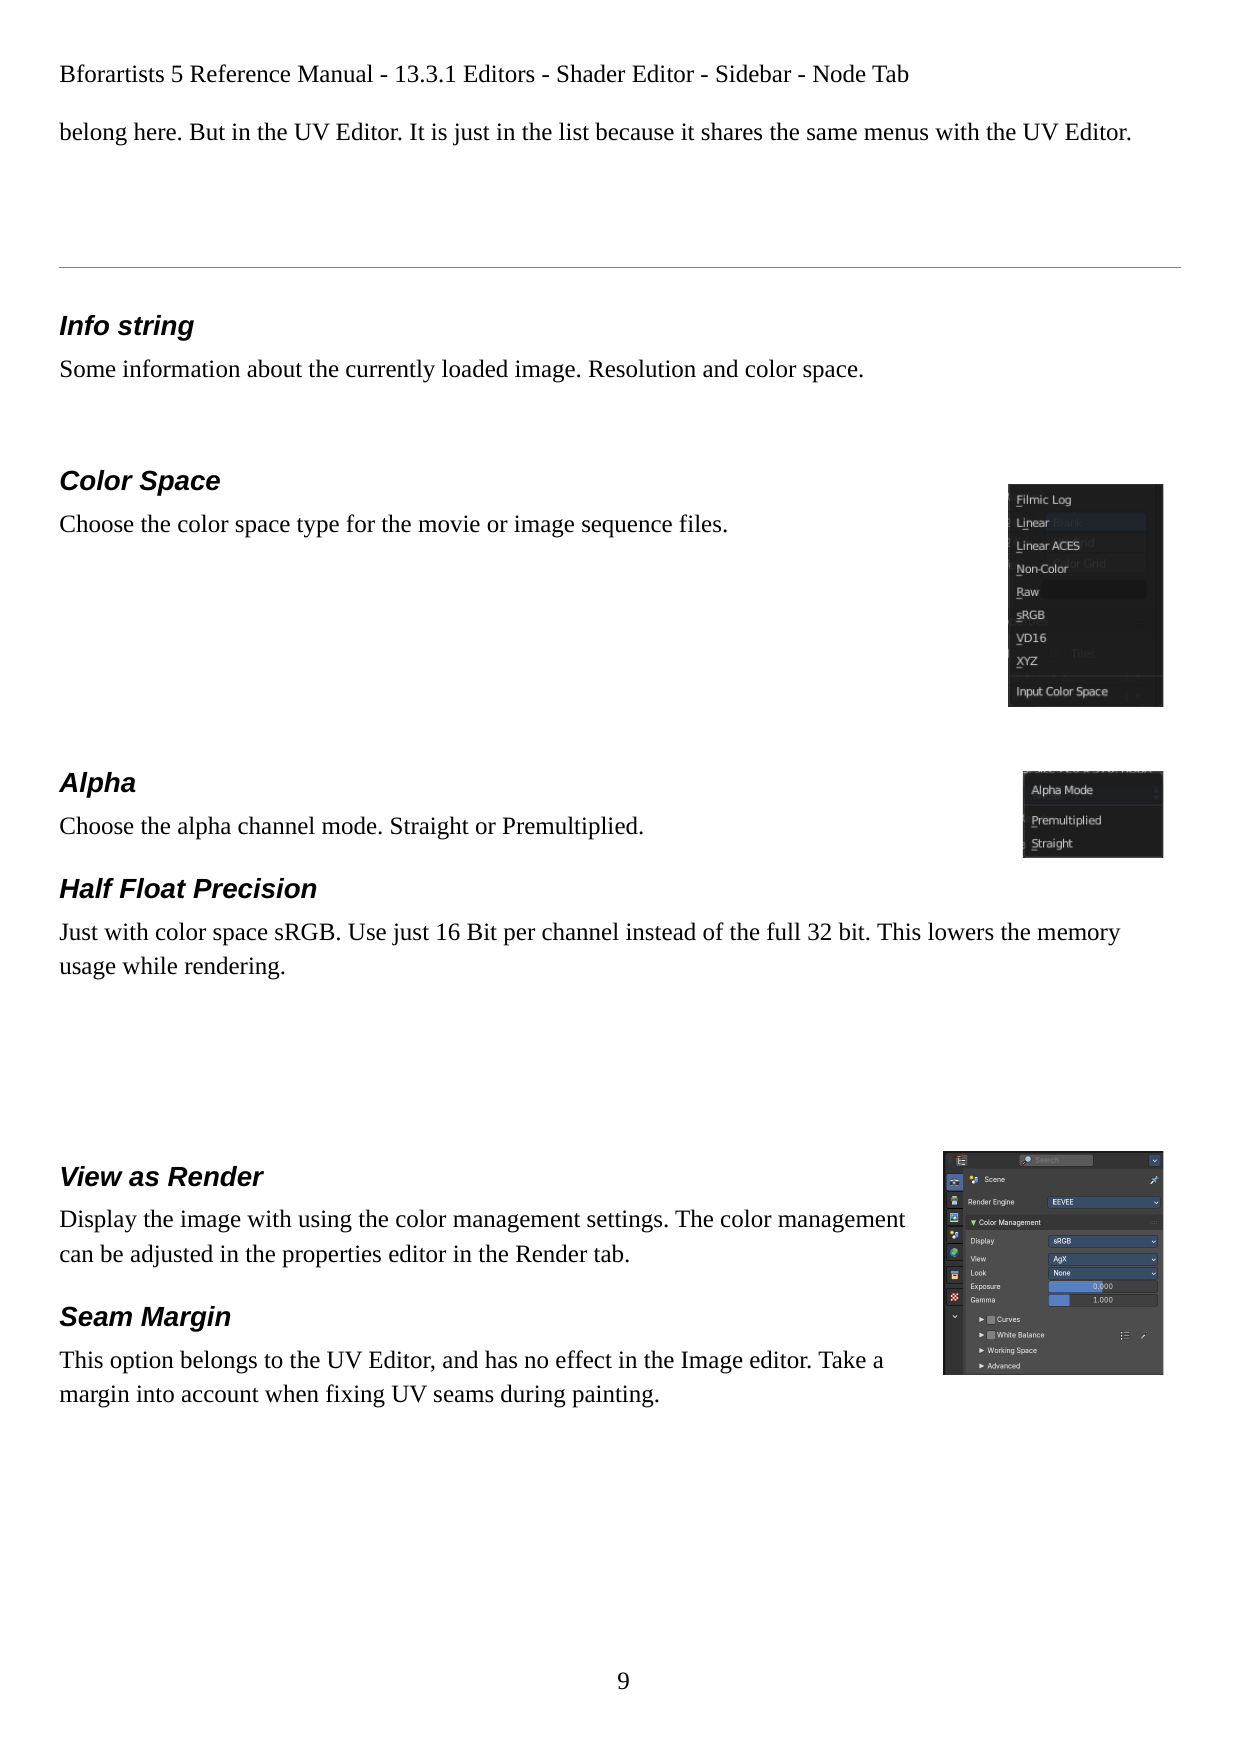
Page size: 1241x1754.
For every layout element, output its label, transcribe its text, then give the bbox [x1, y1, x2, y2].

subtitle Alpha [59, 766, 1181, 798]
text belong here. But in the UV Editor. It is just in the list because it shares the same menus with the UV Editor. [59, 117, 1181, 146]
subtitle View as Render [59, 1160, 943, 1192]
text Choose the alpha channel mode. Straight or Premultiplied. [59, 811, 1022, 839]
text Just with color space sRGB. Use just 16 Bit per channel instead of the full 32 bit. This lowers the memory usage while rendering. [59, 917, 1181, 980]
picture [943, 1151, 1164, 1375]
subtitle [1164, 1300, 1181, 1332]
subtitle Half Float Precision [59, 872, 1181, 904]
text Display the image with using the color management settings. The color management can be adjusted in the properties editor in the Render tab. [59, 1204, 943, 1268]
subtitle Seam Margin [59, 1300, 943, 1332]
text This option belongs to the UV Editor, and has no effect in the Image editor. Take a margin into account when fixing UV seams during painting. [59, 1345, 1181, 1408]
picture [1022, 771, 1164, 858]
picture [1008, 484, 1164, 707]
subtitle [1164, 1160, 1181, 1192]
subtitle Info string [59, 309, 1181, 341]
subtitle Color Space [59, 464, 1181, 496]
text Choose the color space type for the movie or image sequence files. [59, 509, 1008, 537]
text Some information about the currently loaded image. Resolution and color space. [59, 354, 1181, 382]
